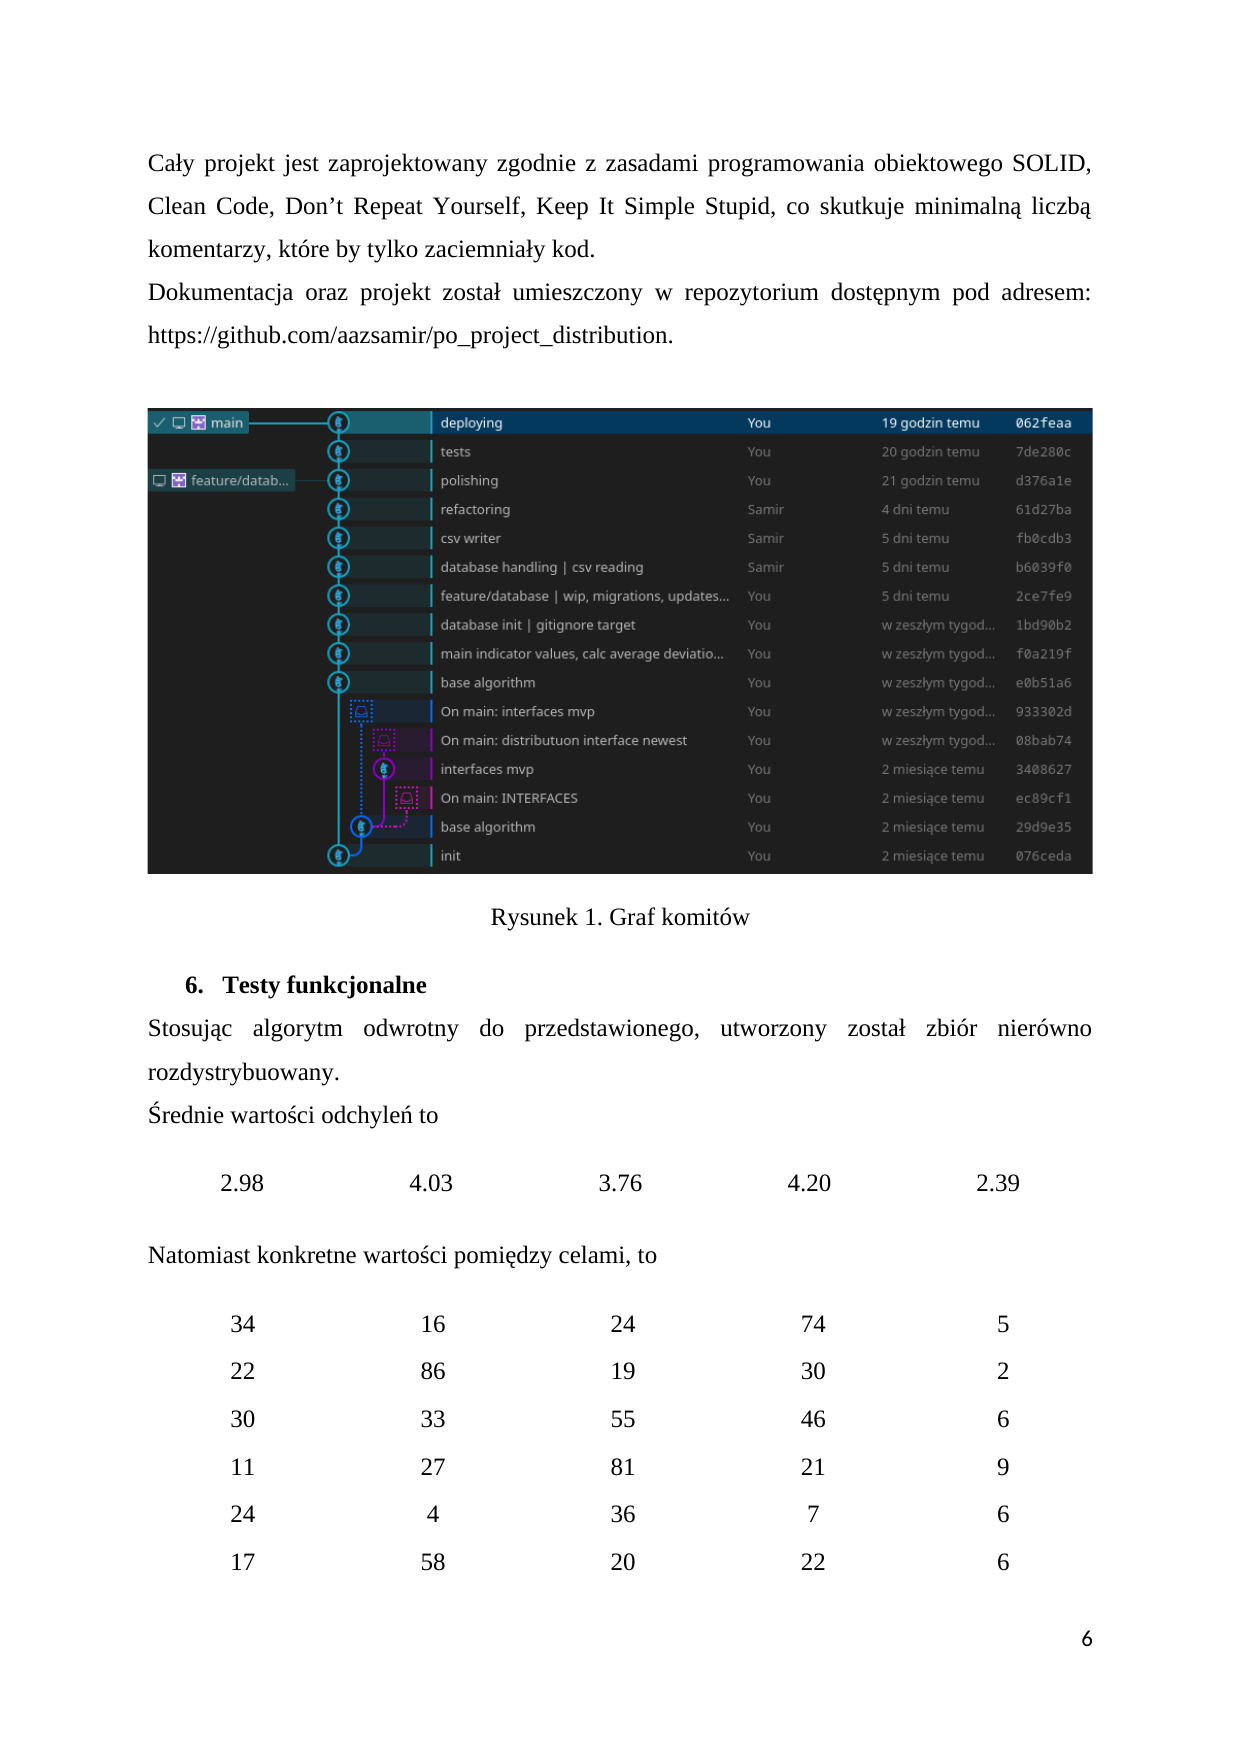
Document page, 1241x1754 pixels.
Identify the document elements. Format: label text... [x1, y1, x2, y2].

table_cell 9 [908, 1452, 1098, 1499]
table_header 4.20 [715, 1168, 903, 1216]
table_cell 58 [338, 1547, 528, 1595]
table_cell 7 [718, 1500, 908, 1547]
table_cell 55 [528, 1404, 718, 1452]
table_header 24 [528, 1309, 718, 1356]
table_cell 11 [148, 1452, 338, 1499]
table_cell 6 [908, 1404, 1098, 1452]
table_cell 6 [908, 1547, 1098, 1595]
table_cell 36 [528, 1500, 718, 1547]
table_cell 33 [338, 1404, 528, 1452]
table_cell 86 [338, 1356, 528, 1404]
table_cell 30 [148, 1404, 338, 1452]
text Rysunek 1. Graf komitów [148, 874, 1093, 931]
table_header 3.76 [526, 1168, 714, 1216]
table_header 4.03 [337, 1168, 526, 1216]
table_cell 27 [338, 1452, 528, 1499]
table_cell 19 [528, 1356, 718, 1404]
table_cell 6 [908, 1500, 1098, 1547]
table_cell 4 [338, 1500, 528, 1547]
table_cell 17 [148, 1547, 338, 1595]
table_cell 21 [718, 1452, 908, 1499]
subtitle Średnie wartości odchyleń to [148, 1100, 1093, 1128]
table_header 2.98 [148, 1168, 337, 1216]
table_cell 46 [718, 1404, 908, 1452]
table_cell 22 [718, 1547, 908, 1595]
subtitle Testy funkcjonalne [185, 970, 1093, 999]
table_header 74 [718, 1309, 908, 1356]
table_header 5 [908, 1309, 1098, 1356]
table_header 34 [148, 1309, 338, 1356]
table_cell 81 [528, 1452, 718, 1499]
table_header 16 [338, 1309, 528, 1356]
table_cell 24 [148, 1500, 338, 1547]
text Dokumentacja oraz projekt został umieszczony w repozytorium dostępnym pod adresem: https://github.com/aazsamir/po_project_distribution. [148, 277, 1093, 349]
table_header 2.39 [904, 1168, 1093, 1216]
picture [147, 408, 1093, 874]
table_cell 2 [908, 1356, 1098, 1404]
subtitle Stosując algorytm odwrotny do przedstawionego, utworzony został zbiór nierówno rozdystrybuowany. [148, 1013, 1093, 1085]
table_cell 30 [718, 1356, 908, 1404]
text Cały projekt jest zaprojektowany zgodnie z zasadami programowania obiektowego SOLID, Clean Code, Don’t Repeat Yourself, Keep It Simple Stupid, co skutkuje minimalną liczbą komentarzy, które by tylko zaciemniały kod. [148, 148, 1093, 263]
subtitle Natomiast konkretne wartości pomiędzy celami, to [148, 1241, 1093, 1269]
table_cell 20 [528, 1547, 718, 1595]
table_cell 22 [148, 1356, 338, 1404]
